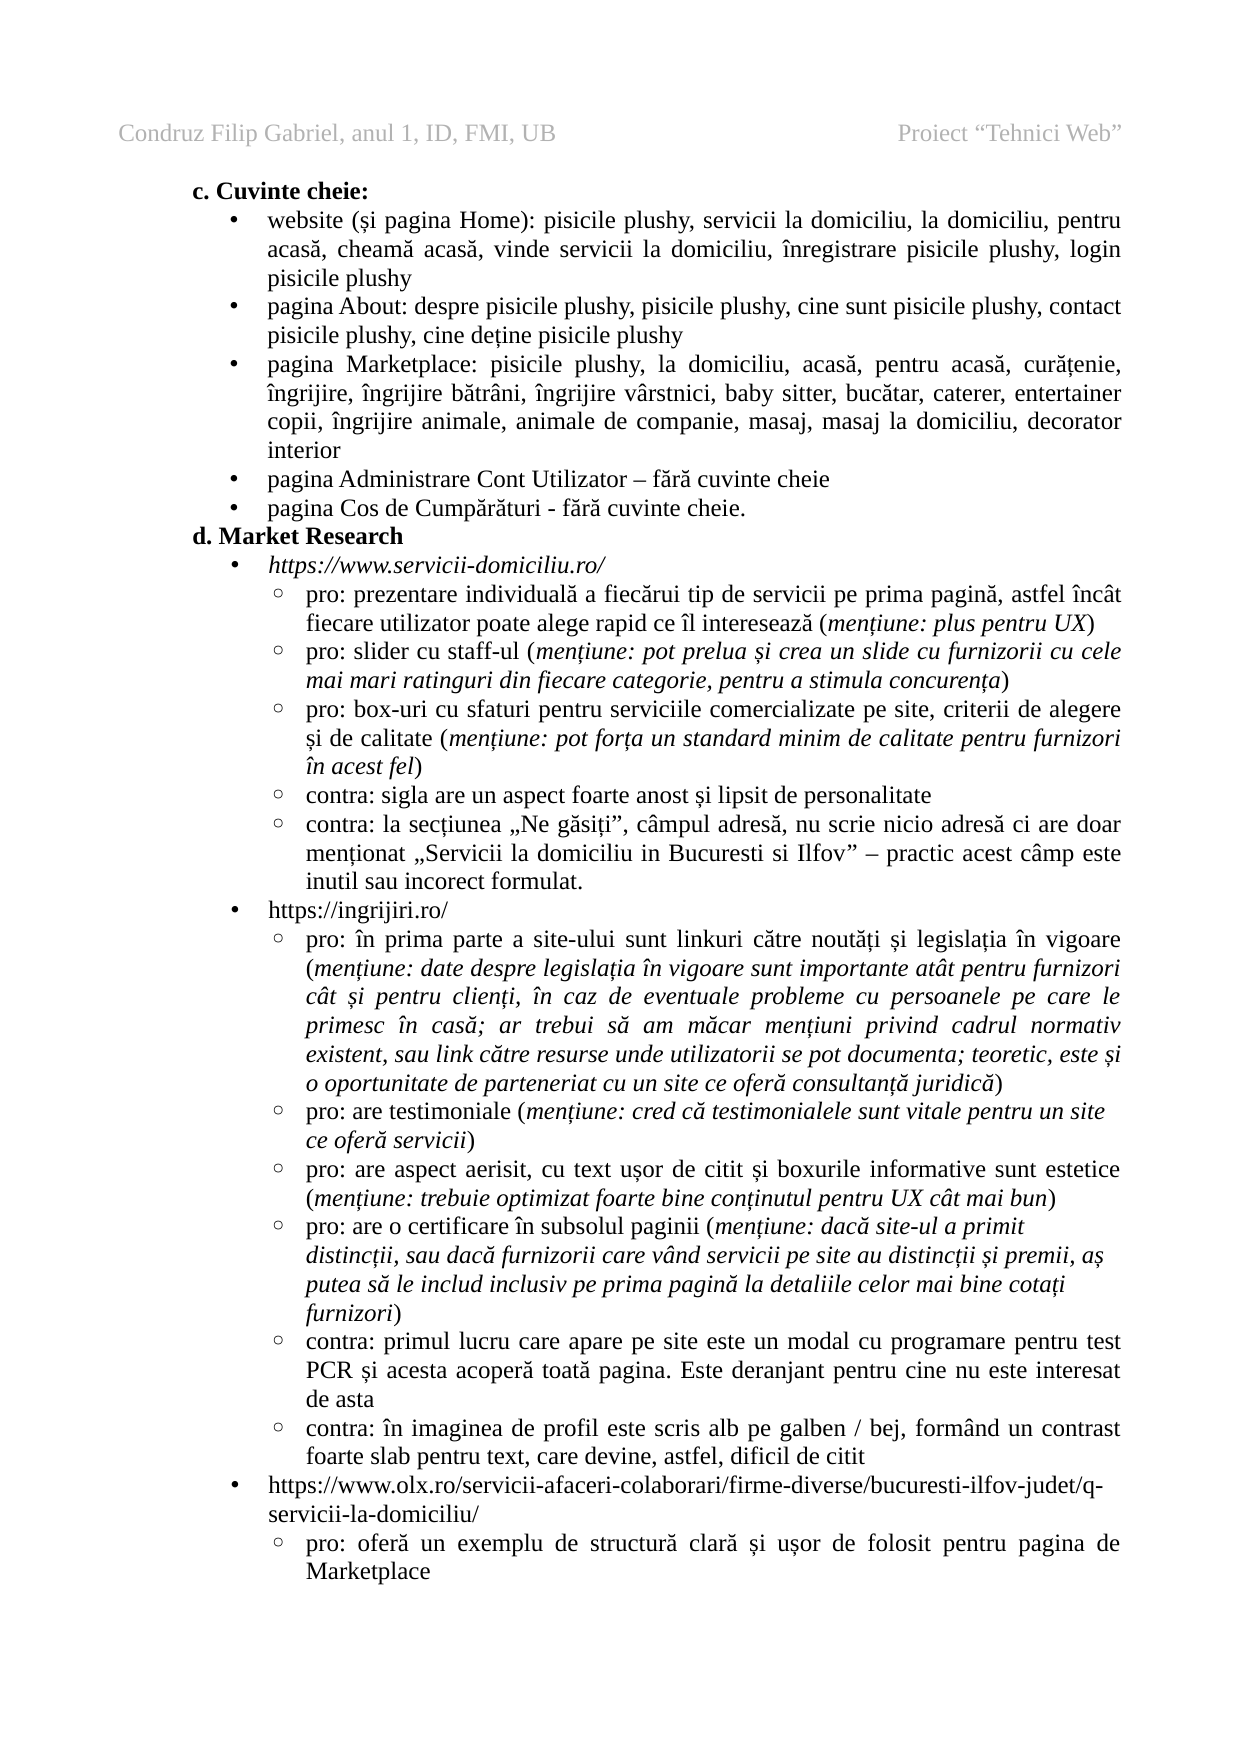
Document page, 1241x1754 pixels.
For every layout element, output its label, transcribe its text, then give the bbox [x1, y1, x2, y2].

list contra: la secțiunea „Ne găsiți”, câmpul adresă, nu scrie nicio adresă ci are doar menționat „Servicii la domiciliu in Bucuresti si Ilfov” – practic acest câmp este inutil sau incorect formulat. [268, 809, 1122, 895]
list pro: box-uri cu sfaturi pentru serviciile comercializate pe site, criterii de alegere și de calitate (mențiune: pot forța un standard minim de calitate pentru furnizori în acest fel) [268, 694, 1122, 780]
list contra: în imaginea de profil este scris alb pe galben / bej, formând un contrast foarte slab pentru text, care devine, astfel, dificil de citit [268, 1413, 1122, 1470]
list pro: are aspect aerisit, cu text ușor de citit și boxurile informative sunt estetice (mențiune: trebuie optimizat foarte bine conținutul pentru UX cât mai bun) [268, 1154, 1122, 1211]
list contra: sigla are un aspect foarte anost și lipsit de personalitate [268, 780, 1122, 809]
list pro: are testimoniale (mențiune: cred că testimonialele sunt vitale pentru un site ce oferă servicii) [268, 1096, 1122, 1154]
text d. Market Research [118, 521, 1122, 550]
list https://ingrijiri.ro/ [231, 895, 1122, 924]
list https://www.servicii-domiciliu.ro/ [231, 550, 1122, 579]
list pagina Administrare Cont Utilizator – fără cuvinte cheie [229, 464, 1122, 493]
list contra: primul lucru care apare pe site este un modal cu programare pentru test PCR și acesta acoperă toată pagina. Este deranjant pentru cine nu este interesat de asta [268, 1326, 1122, 1413]
list pagina Cos de Cumpărături - fără cuvinte cheie. [229, 493, 1122, 521]
list pro: prezentare individuală a fiecărui tip de servicii pe prima pagină, astfel încât fiecare utilizator poate alege rapid ce îl interesează (mențiune: plus pentru UX) [268, 579, 1122, 636]
list pro: are o certificare în subsolul paginii (mențiune: dacă site-ul a primit distincții, sau dacă furnizorii care vând servicii pe site au distincții și premii, aș putea să le includ inclusiv pe prima pagină la detaliile celor mai bine cotați furnizori) [268, 1211, 1122, 1326]
list pro: în prima parte a site-ului sunt linkuri către noutăți și legislația în vigoare (mențiune: date despre legislația în vigoare sunt importante atât pentru furnizori cât și pentru clienți, în caz de eventuale probleme cu persoanele pe care le primesc în casă; ar trebui să am măcar mențiuni privind cadrul normativ existent, sau link către resurse unde utilizatorii se pot documenta; teoretic, este și o oportunitate de parteneriat cu un site ce oferă consultanță juridică) [268, 924, 1122, 1096]
list pagina About: despre pisicile plushy, pisicile plushy, cine sunt pisicile plushy, contact pisicile plushy, cine deține pisicile plushy [229, 291, 1122, 349]
list pro: slider cu staff-ul (mențiune: pot prelua și crea un slide cu furnizorii cu cele mai mari ratinguri din fiecare categorie, pentru a stimula concurența) [268, 636, 1122, 694]
list pagina Marketplace: pisicile plushy, la domiciliu, acasă, pentru acasă, curățenie, îngrijire, îngrijire bătrâni, îngrijire vârstnici, baby sitter, bucătar, caterer, entertainer copii, îngrijire animale, animale de companie, masaj, masaj la domiciliu, decorator interior [229, 349, 1122, 464]
list website (și pagina Home): pisicile plushy, servicii la domiciliu, la domiciliu, pentru acasă, cheamă acasă, vinde servicii la domiciliu, înregistrare pisicile plushy, login pisicile plushy [229, 205, 1122, 291]
text c. Cuvinte cheie: [118, 176, 1122, 205]
list pro: oferă un exemplu de structură clară și ușor de folosit pentru pagina de Marketplace [268, 1528, 1122, 1585]
list https://www.olx.ro/servicii-afaceri-colaborari/firme-diverse/bucuresti-ilfov-judet/q-servicii-la-domiciliu/ [231, 1470, 1122, 1528]
